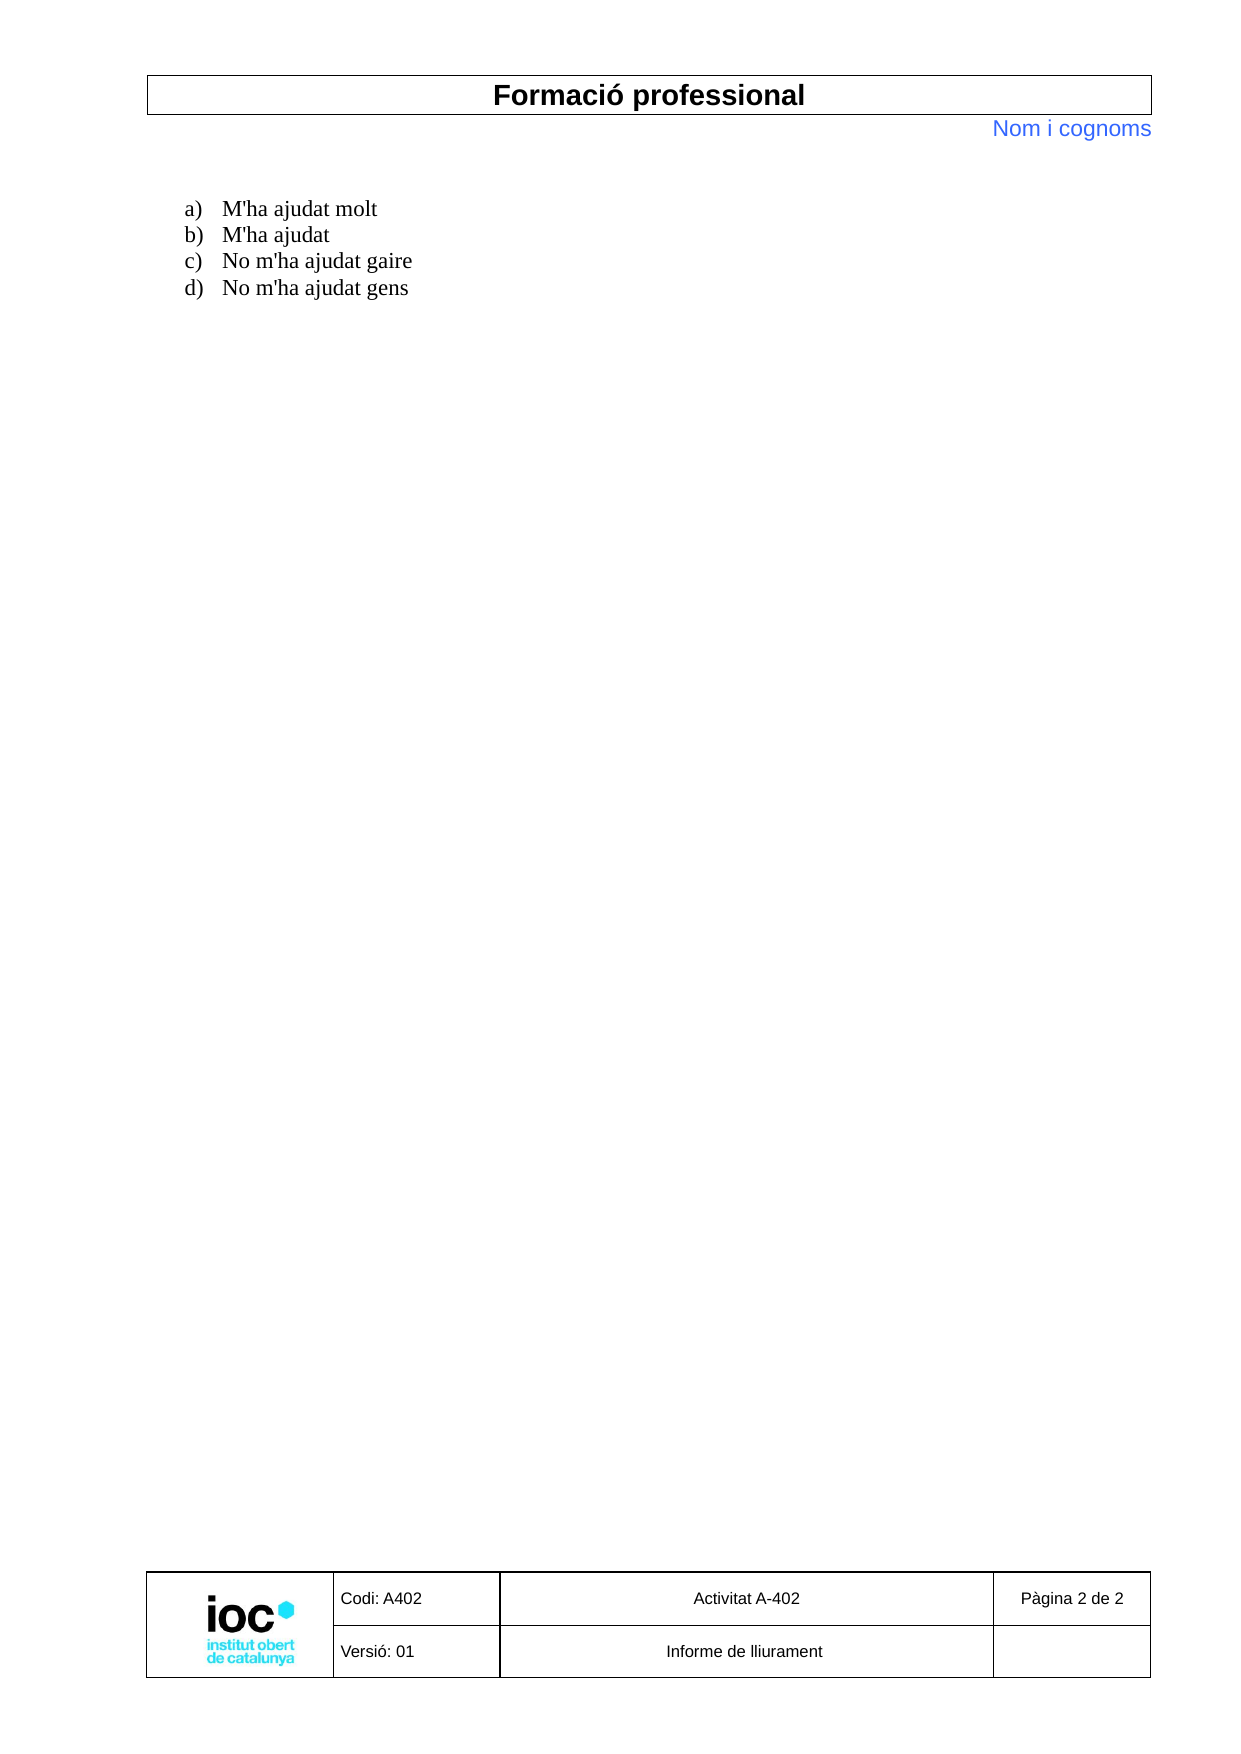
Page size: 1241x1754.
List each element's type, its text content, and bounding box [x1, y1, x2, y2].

picture [194, 1581, 308, 1677]
list No m'ha ajudat gens [184, 274, 1151, 300]
list No m'ha ajudat gaire [184, 248, 1151, 274]
list M'ha ajudat molt [184, 195, 1151, 221]
list M'ha ajudat [184, 221, 1151, 248]
